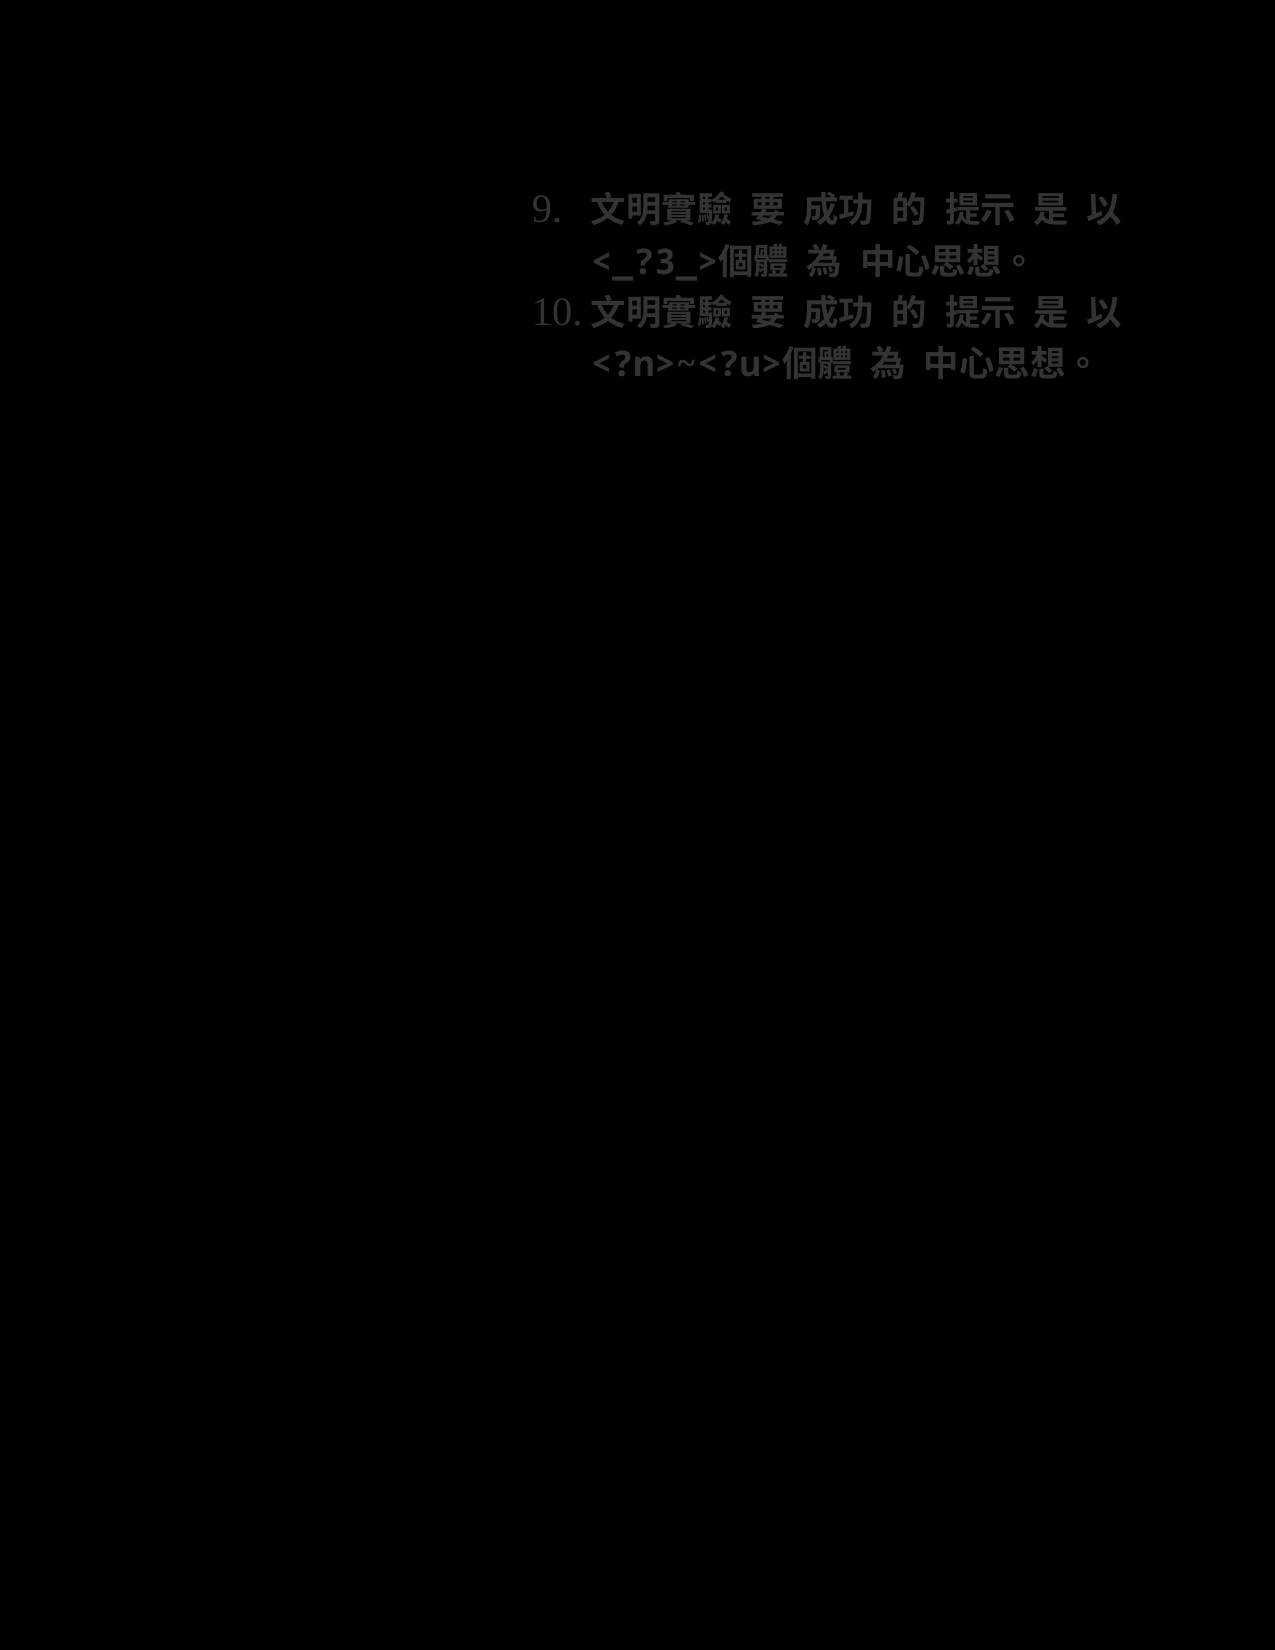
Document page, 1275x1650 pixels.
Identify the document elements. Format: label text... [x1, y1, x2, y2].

list 文明實驗 要 成功 的 提示 是 以 <_?3_>個體 為 中心思想。 [532, 182, 1157, 284]
list 文明實驗 要 成功 的 提示 是 以 <?n>~<?u>個體 為 中心思想。 [532, 284, 1157, 387]
